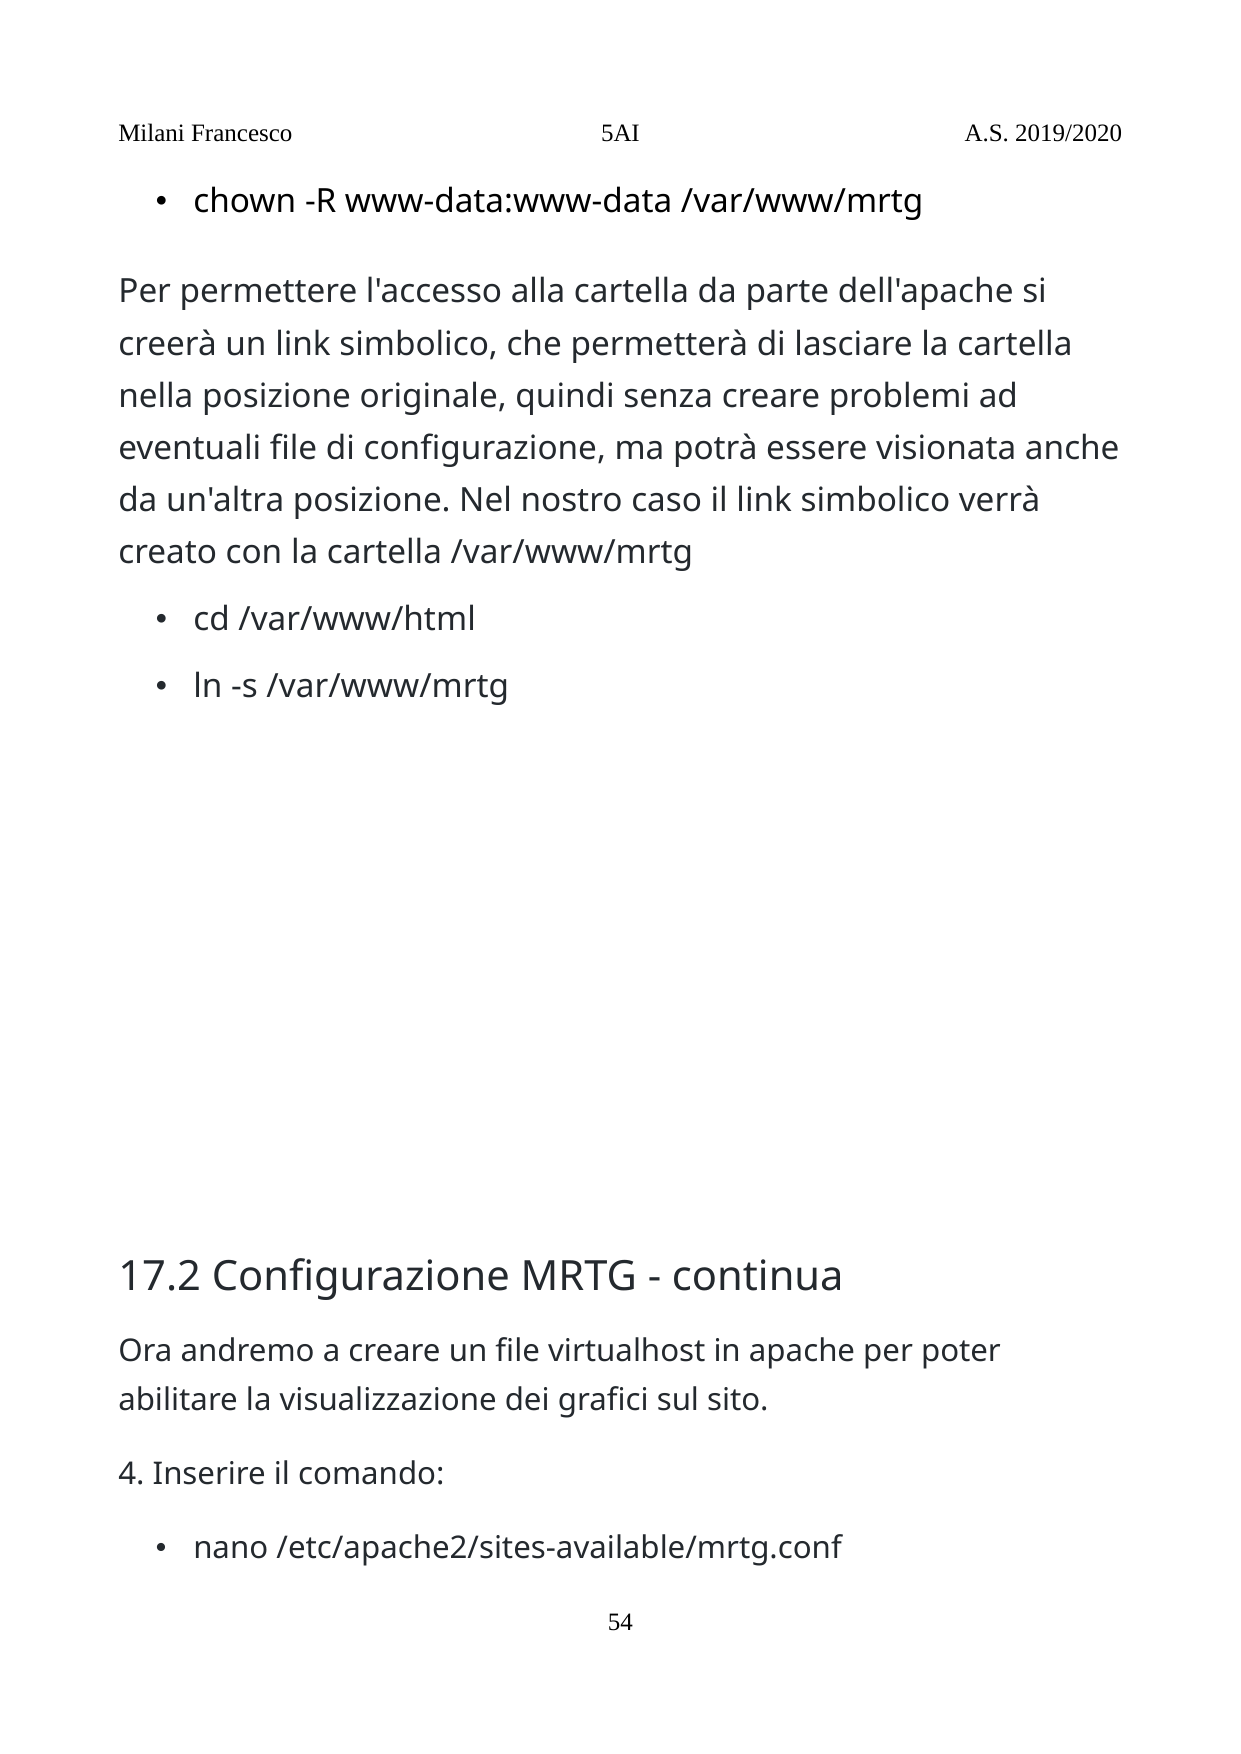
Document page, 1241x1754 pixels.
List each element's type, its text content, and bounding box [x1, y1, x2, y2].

text Per permettere l'accesso alla cartella da parte dell'apache si creerà un link simbolico, che permetterà di lasciare la cartella nella posizione originale, quindi senza creare problemi ad eventuali file di configurazione, ma potrà essere visionata anche da un'altra posizione. Nel nostro caso il link simbolico verrà creato con la cartella /var/www/mrtg [118, 267, 1122, 573]
list chown -R www-data:www-data /var/www/mrtg [156, 176, 1122, 222]
text 17.2 Configurazione MRTG - continua [118, 1246, 1122, 1303]
list cd /var/www/html [156, 595, 1122, 640]
list ln -s /var/www/mrtg [156, 662, 1122, 707]
text Ora andremo a creare un file virtualhost in apache per poter abilitare la visualizzazione dei grafici sul sito. [118, 1328, 1122, 1419]
text 4. Inserire il comando: [118, 1451, 1122, 1493]
list nano /etc/apache2/sites-available/mrtg.conf [156, 1525, 1122, 1567]
